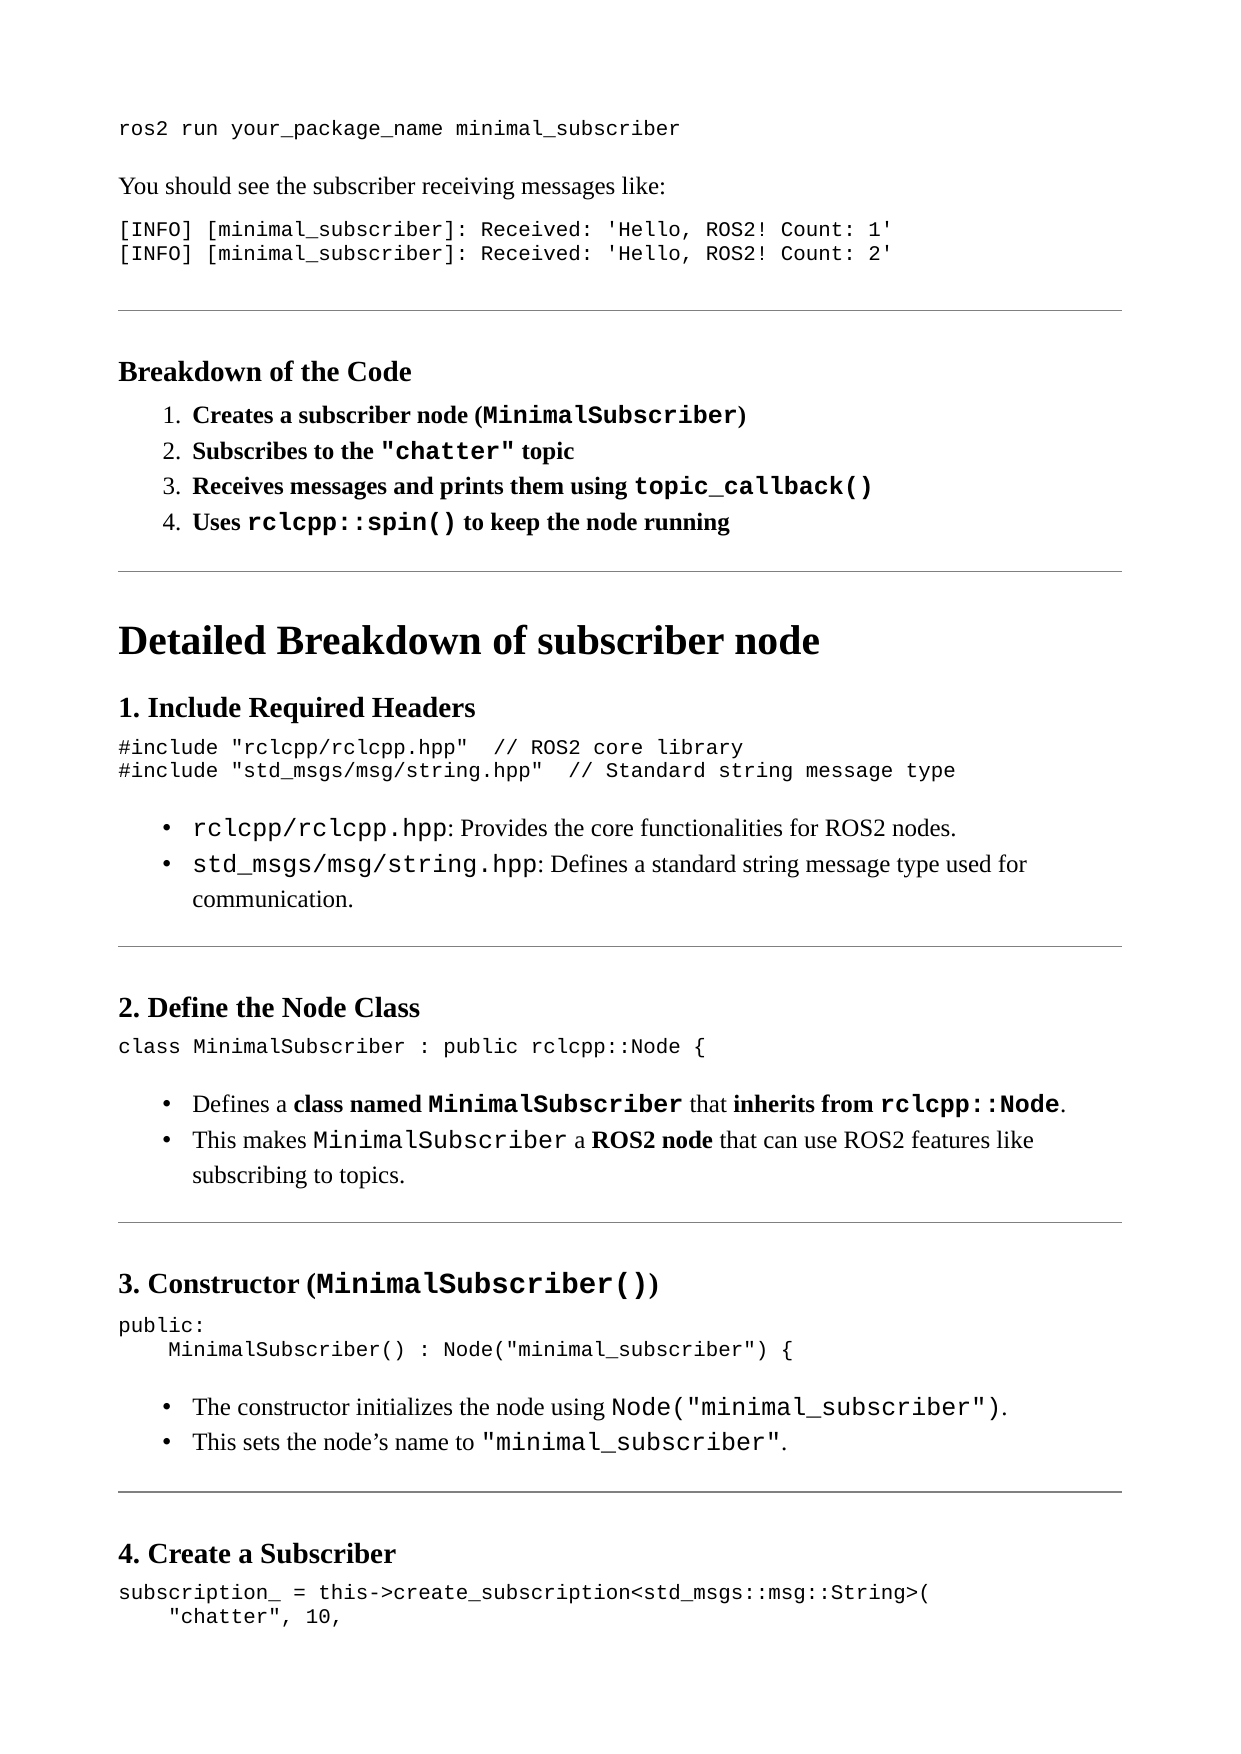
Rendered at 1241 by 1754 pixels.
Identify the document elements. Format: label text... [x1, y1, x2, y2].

subtitle 1. Include Required Headers [118, 691, 1122, 724]
list The constructor initializes the node using Node("minimal_subscriber"). [162, 1392, 1122, 1423]
list std_msgs/msg/string.hpp: Defines a standard string message type used for communication. [162, 849, 1122, 913]
text You should see the subscriber receiving messages like: [118, 171, 1122, 200]
list Uses rclcpp::spin() to keep the node running [162, 507, 1122, 538]
list Receives messages and prints them using topic_callback() [162, 471, 1122, 502]
list Creates a subscriber node (MinimalSubscriber) [162, 401, 1122, 431]
list Subscribes to the "chatter" topic [162, 436, 1122, 467]
list Defines a class named MinimalSubscriber that inherits from rclcpp::Node. [162, 1089, 1122, 1120]
text #include "std_msgs/msg/string.hpp" // Standard string message type [118, 760, 1122, 784]
subtitle 3. Constructor (MinimalSubscriber()) [118, 1267, 1122, 1303]
list This sets the node’s name to "minimal_subscriber". [162, 1427, 1122, 1458]
list This makes MinimalSubscriber a ROS2 node that can use ROS2 features like subscribing to topics. [162, 1125, 1122, 1189]
subtitle 2. Define the Node Class [118, 990, 1122, 1024]
text ros2 run your_package_name minimal_subscriber [118, 118, 1122, 142]
text subscription_ = this->create_subscription<std_msgs::msg::String>( [118, 1582, 1122, 1606]
text "chatter", 10, [118, 1606, 1122, 1629]
text public: [118, 1315, 1122, 1339]
text class MinimalSubscriber : public rclcpp::Node { [118, 1036, 1122, 1060]
text MinimalSubscriber() : Node("minimal_subscriber") { [118, 1339, 1122, 1362]
text [INFO] [minimal_subscriber]: Received: 'Hello, ROS2! Count: 2' [118, 242, 1122, 266]
subtitle Detailed Breakdown of subscriber node [118, 616, 1122, 663]
text [INFO] [minimal_subscriber]: Received: 'Hello, ROS2! Count: 1' [118, 219, 1122, 242]
subtitle Breakdown of the Code [118, 354, 1122, 388]
text #include "rclcpp/rclcpp.hpp" // ROS2 core library [118, 737, 1122, 760]
list rclcpp/rclcpp.hpp: Provides the core functionalities for ROS2 nodes. [162, 813, 1122, 844]
subtitle 4. Create a Subscriber [118, 1536, 1122, 1570]
